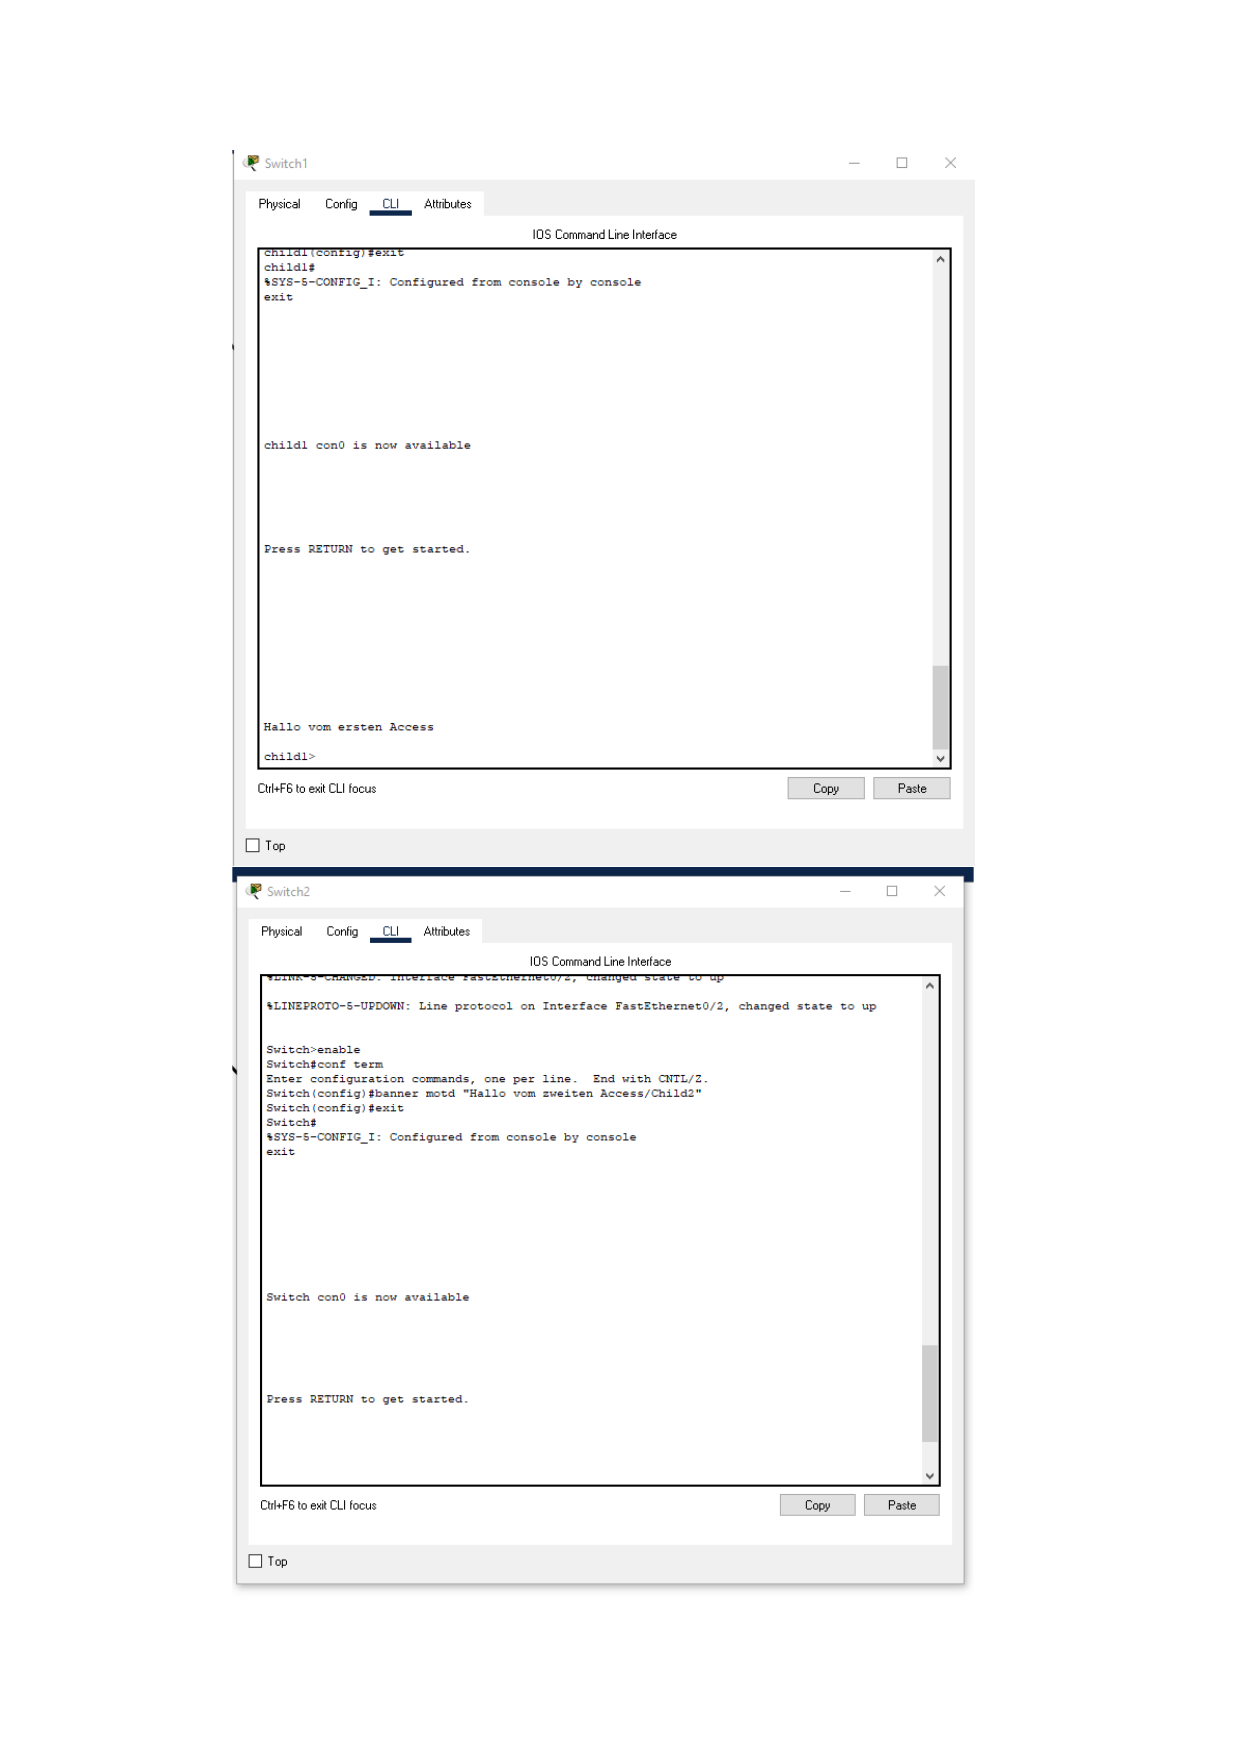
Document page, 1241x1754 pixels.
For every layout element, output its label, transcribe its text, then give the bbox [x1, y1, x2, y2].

list Resultate: [187, 150, 1090, 1598]
